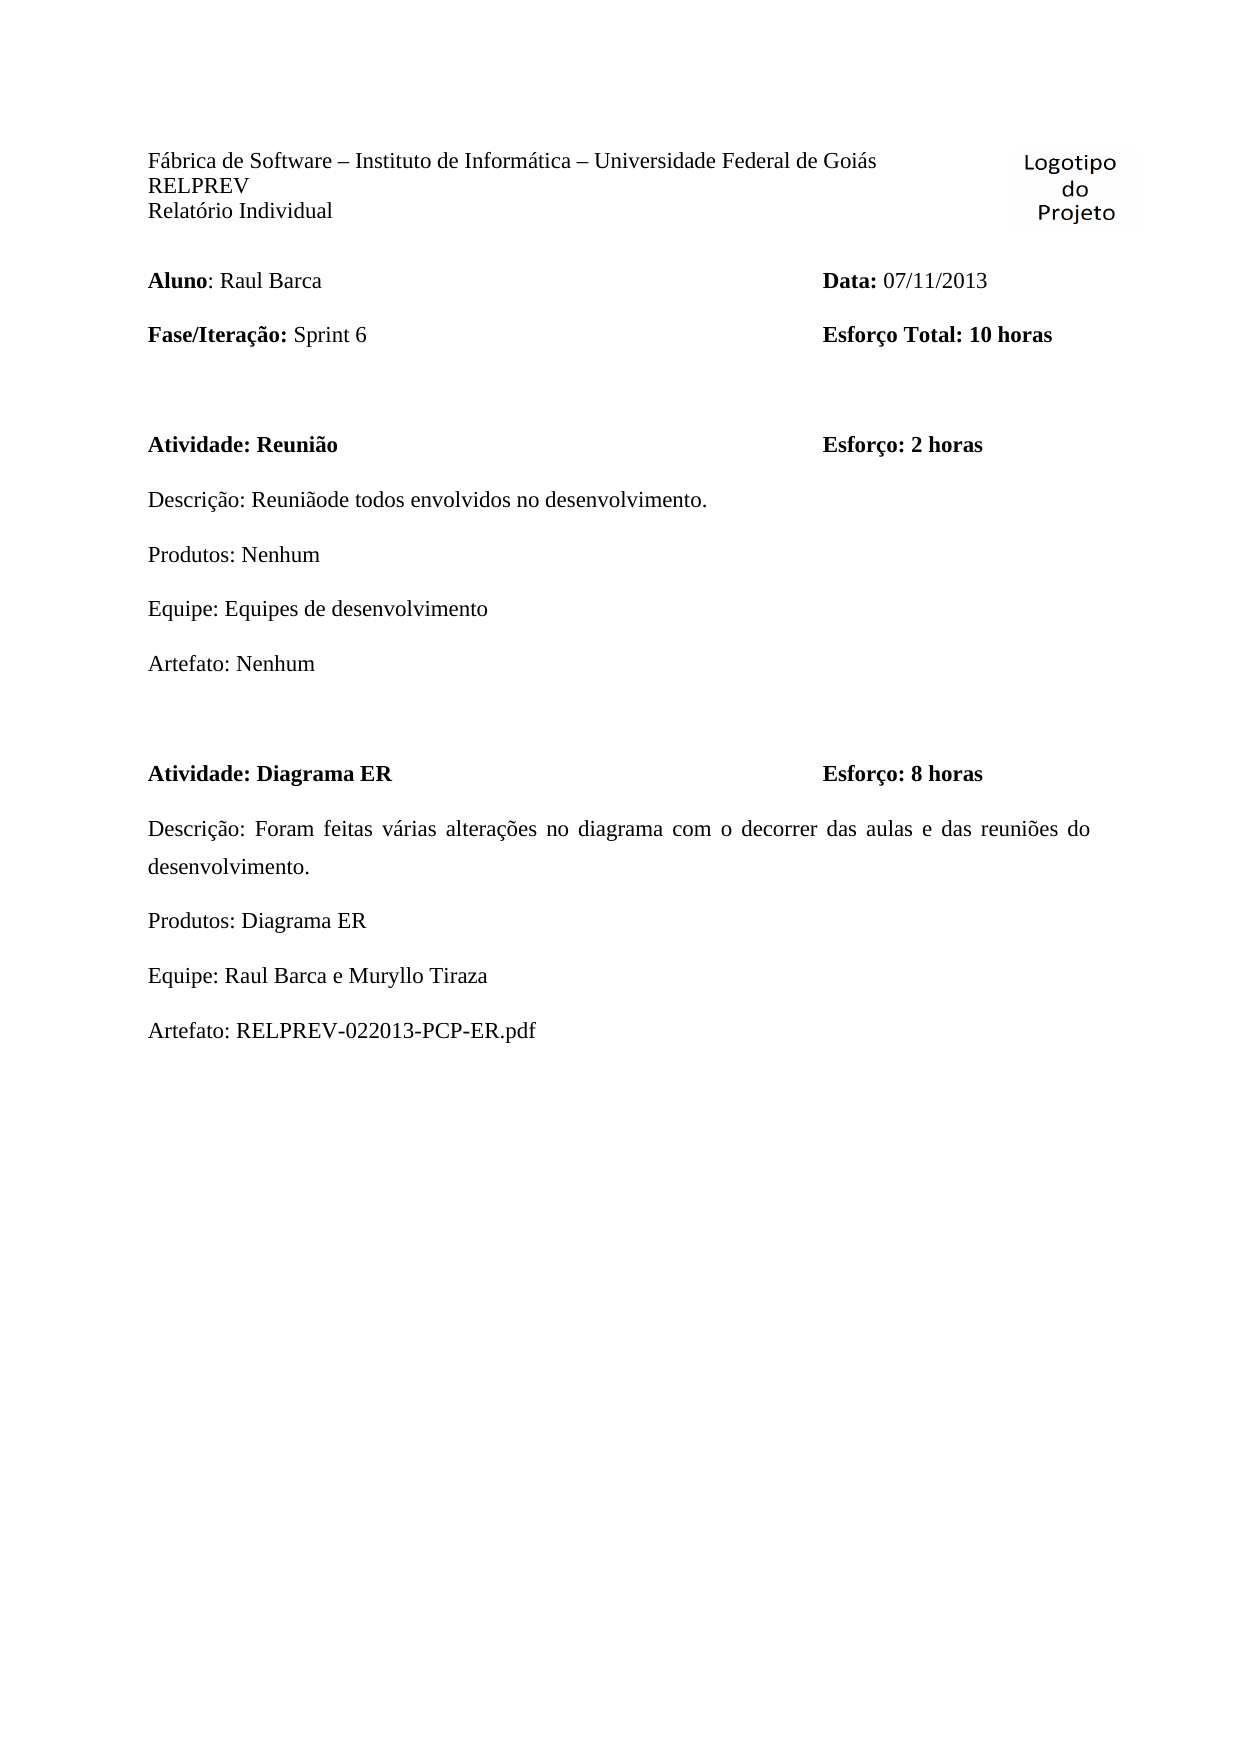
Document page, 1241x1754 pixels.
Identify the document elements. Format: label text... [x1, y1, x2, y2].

text Equipe: Raul Barca e Muryllo Tiraza [148, 963, 1093, 989]
text Aluno: Raul Barca Data: 07/11/2013 [148, 268, 1093, 293]
text Descrição: Foram feitas várias alterações no diagrama com o decorrer das aulas e das reuniões do desenvolvimento. [148, 816, 1093, 879]
text Produtos: Nenhum [148, 542, 1093, 567]
text Atividade: Diagrama ER Esforço: 8 horas [148, 761, 1093, 786]
text Artefato: RELPREV-022013-PCP-ER.pdf [148, 1018, 1093, 1043]
text Fase/Iteração: Sprint 6 Esforço Total: 10 horas [148, 322, 1093, 348]
picture [1008, 147, 1142, 235]
text Descrição: Reuniãode todos envolvidos no desenvolvimento. [148, 487, 1093, 512]
text Equipe: Equipes de desenvolvimento [148, 596, 1093, 622]
text Atividade: Reunião Esforço: 2 horas [148, 432, 1093, 457]
text Artefato: Nenhum [148, 651, 1093, 677]
text Produtos: Diagrama ER [148, 908, 1093, 934]
